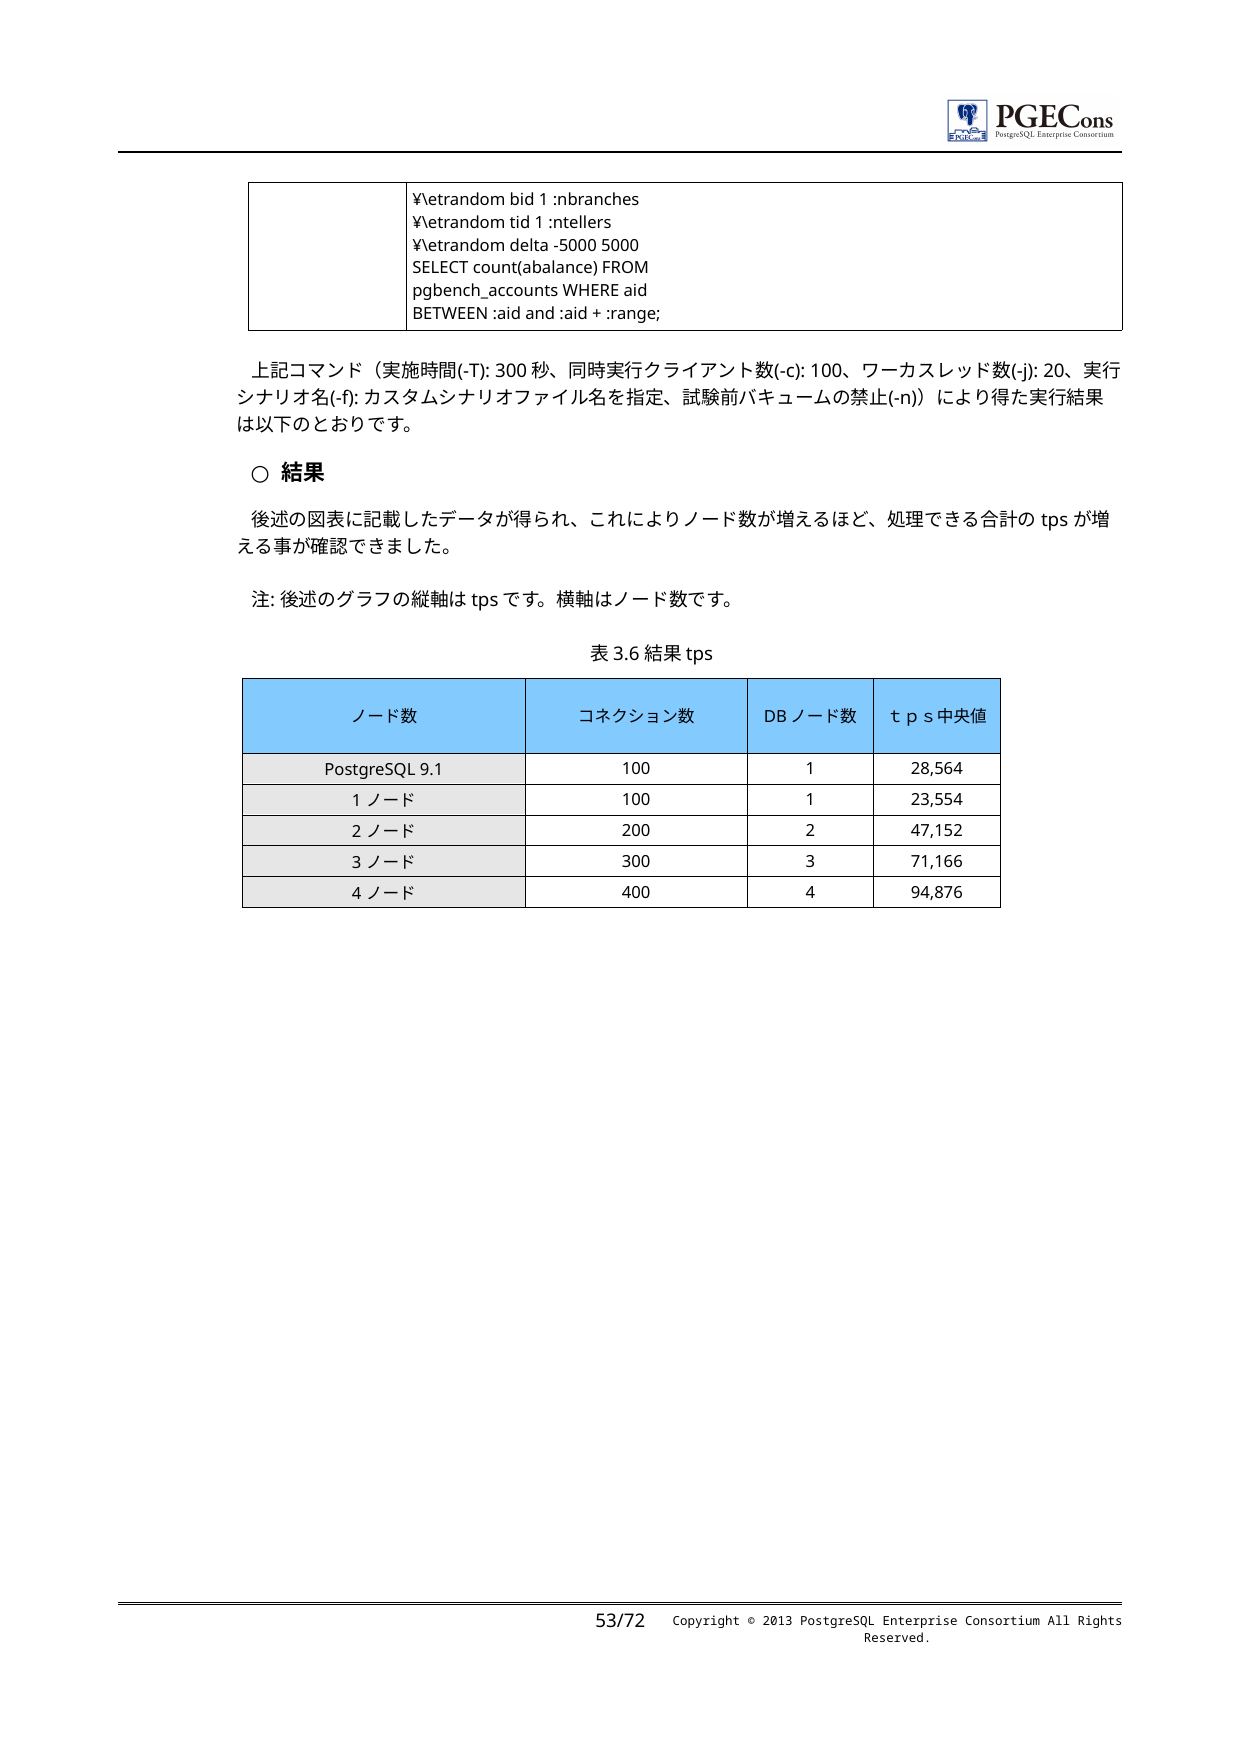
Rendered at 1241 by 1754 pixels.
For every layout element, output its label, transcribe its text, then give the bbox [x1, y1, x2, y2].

table_cell ¥\etrandom bid 1 :nbranches ¥\etrandom tid 1 :ntellers ¥\etrandom delta -5000 5000 SELECT count(abalance) FROM pgbench_accounts WHERE aid BETWEEN :aid and :aid + :range; [407, 183, 1122, 330]
table_cell 200 [526, 816, 747, 845]
table_cell 3 ノード [243, 846, 525, 876]
table_header コネクション数 [526, 679, 747, 753]
table_cell 23,554 [874, 785, 1000, 814]
table_cell 4 ノード [243, 877, 525, 907]
table_cell 4 [748, 877, 873, 907]
table_cell 94,876 [874, 877, 1000, 907]
text 後述の図表に記載したデータが得られ、これによりノード数が増えるほど、処理できる合計の tps が増える事が確認できました。 [236, 504, 1122, 559]
table_cell 1 ノード [243, 785, 525, 814]
table_cell 100 [526, 754, 747, 783]
table_cell PostgreSQL 9.1 [243, 754, 525, 783]
table_header ｔｐｓ中央値 [874, 679, 1000, 753]
text 注: 後述のグラフの縦軸はtpsです。横軸はノード数です。 [236, 584, 1122, 611]
table_header DBノード数 [748, 679, 873, 753]
table_cell 100 [526, 785, 747, 814]
table_cell 1 [748, 785, 873, 814]
table_cell 3 [748, 846, 873, 876]
subtitle 結果 [250, 455, 1122, 487]
table_cell 2 ノード [243, 816, 525, 845]
table_header ノード数 [243, 679, 525, 753]
table_cell 47,152 [874, 816, 1000, 845]
table_cell 2 [748, 816, 873, 845]
table_cell 400 [526, 877, 747, 907]
table_cell 28,564 [874, 754, 1000, 783]
table_cell 300 [526, 846, 747, 876]
text 上記コマンド（実施時間(-T): 300秒、同時実行クライアント数(-c): 100、ワーカスレッド数(-j): 20、実行シナリオ名(-f): カスタムシナリオファイル名を指定、試験前バキュームの禁止(-n)）により得た実行結果は以下のとおりです。 [236, 356, 1122, 437]
table_cell 1 [748, 754, 873, 783]
table_cell [249, 183, 406, 330]
picture [941, 94, 1119, 147]
text 表 3.6 結果tps [181, 641, 1122, 666]
table_cell 71,166 [874, 846, 1000, 876]
